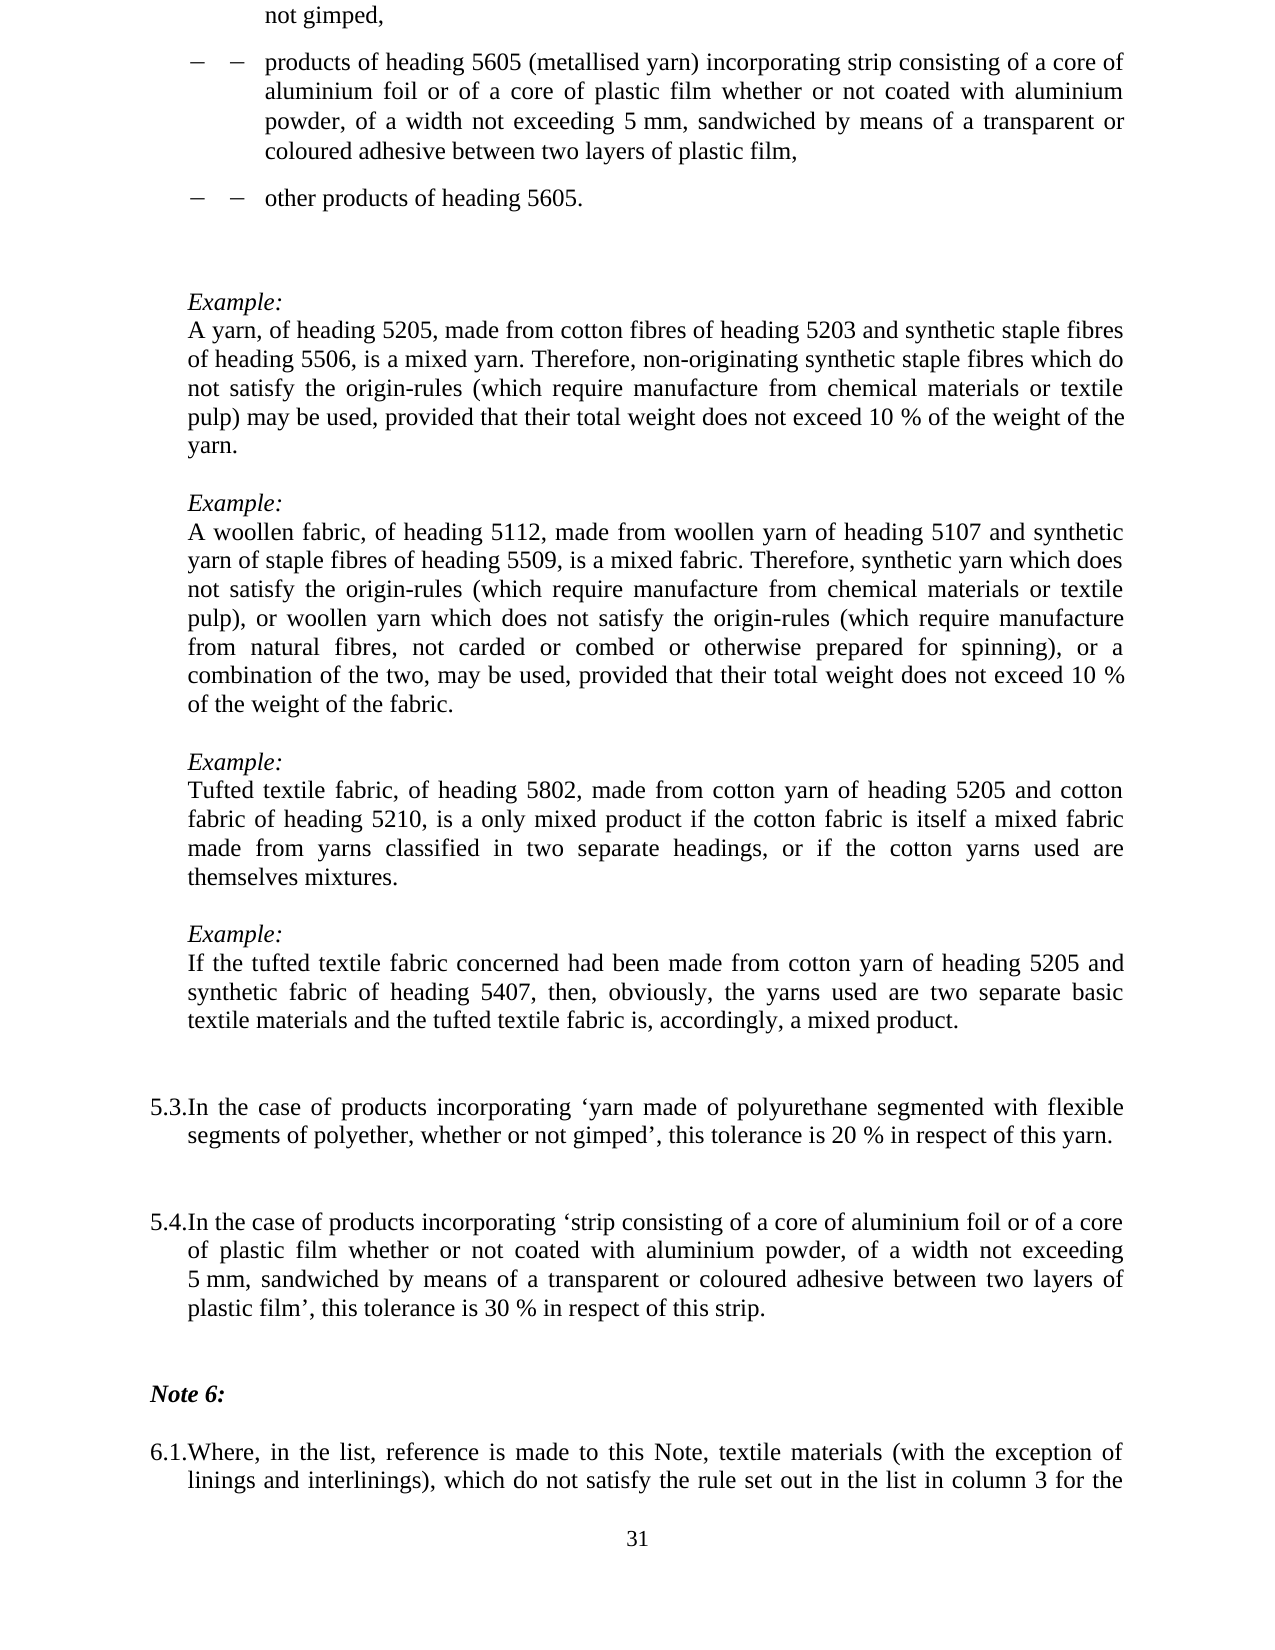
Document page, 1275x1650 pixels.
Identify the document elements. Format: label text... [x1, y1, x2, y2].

table_header In the case of products incorporating ‘yarn made of polyurethane segmented with flexible segments of polyether, whether or not gimped’, this tolerance is 20 % in respect of this yarn. [188, 1092, 1125, 1207]
text Note 6: [150, 1379, 1125, 1408]
table_header [150, 0, 187, 1092]
table_header 5.3. [150, 1092, 187, 1207]
table_header products of heading 5605 (metallised yarn) incorporating strip consisting of a core of aluminium foil or of a core of plastic film whether or not coated with aluminium powder, of a width not exceeding 5 mm, sandwiched by means of a transparent or coloured adhesive between two layers of plastic film, [190, 47, 1125, 183]
table_header Where, in the list, reference is made to this Note, textile materials (with the exception of linings and interlinings), which do not satisfy the rule set out in the list in column 3 for the made-up product concerned, may be used, provided that they are classified in a heading other than that of the product and that their value does not exceed 8 % of the ex-works price of the product. [188, 1437, 1125, 1494]
table_header 6.1. [150, 1437, 187, 1494]
table_header 5.4. [150, 1207, 187, 1379]
table_header not gimped, [190, 0, 1125, 47]
table_header other products of heading 5605. [190, 183, 1125, 287]
table_header In the case of products incorporating ‘strip consisting of a core of aluminium foil or of a core of plastic film whether or not coated with aluminium powder, of a width not exceeding 5 mm, sandwiched by means of a transparent or coloured adhesive between two layers of plastic film’, this tolerance is 30 % in respect of this strip. [188, 1207, 1125, 1379]
table_header Example: A yarn, of heading 5205, made from cotton fibres of heading 5203 and synthetic staple fibres of heading 5506, is a mixed yarn. Therefore, non-originating synthetic staple fibres which do not satisfy the origin-rules (which require manufacture from chemical materials or textile pulp) may be used, provided that their total weight does not exceed 10 % of the weight of the yarn. Example: A woollen fabric, of heading 5112, made from woollen yarn of heading 5107 and synthetic yarn of staple fibres of heading 5509, is a mixed fabric. Therefore, synthetic yarn which does not satisfy the origin-rules (which require manufacture from chemical materials or textile pulp), or woollen yarn which does not satisfy the origin-rules (which require manufacture from natural fibres, not carded or combed or otherwise prepared for spinning), or a combination of the two, may be used, provided that their total weight does not exceed 10 % of the weight of the fabric. Example: Tufted textile fabric, of heading 5802, made from cotton yarn of heading 5205 and cotton fabric of heading 5210, is a only mixed product if the cotton fabric is itself a mixed fabric made from yarns classified in two separate headings, or if the cotton yarns used are themselves mixtures. Example: If the tufted textile fabric concerned had been made from cotton yarn of heading 5205 and synthetic fabric of heading 5407, then, obviously, the yarns used are two separate basic textile materials and the tufted textile fabric is, accordingly, a mixed product. [187, 0, 1125, 1092]
